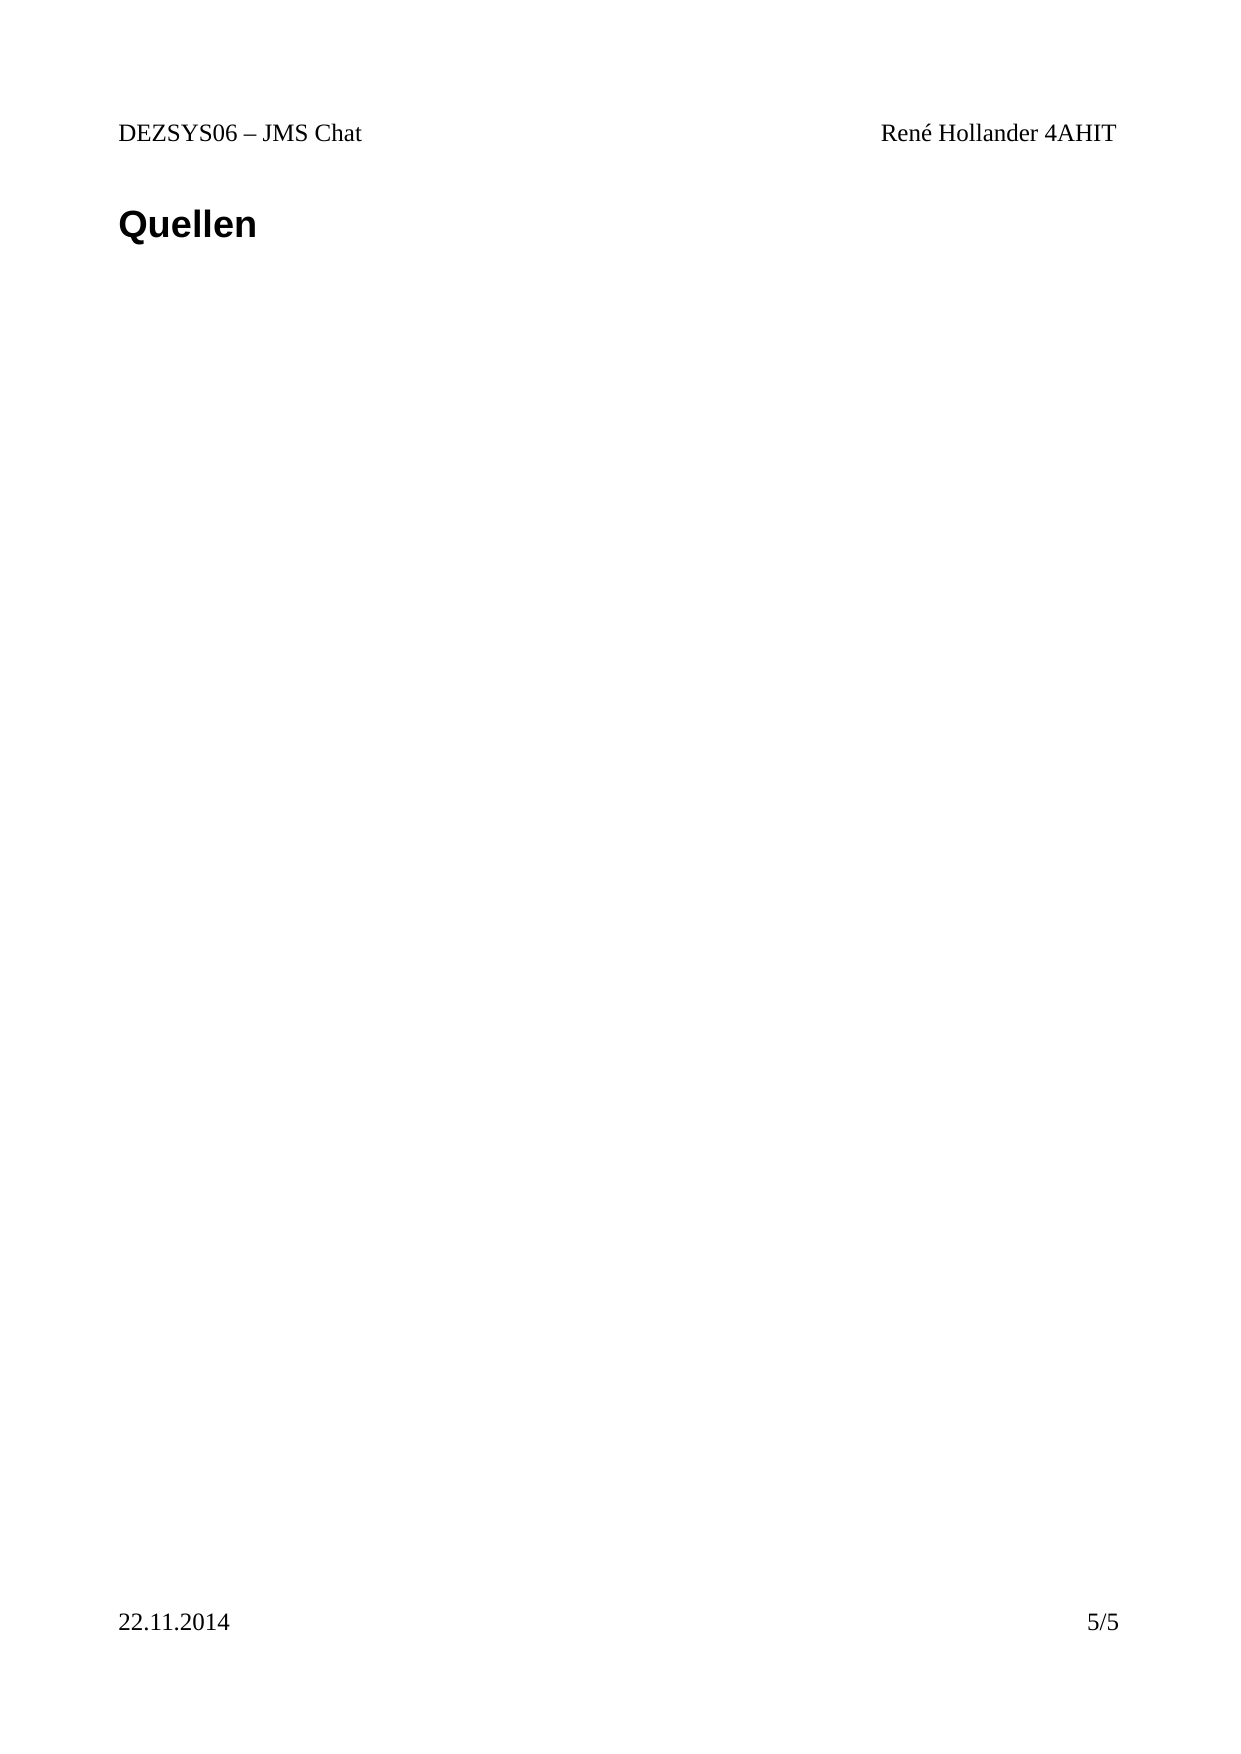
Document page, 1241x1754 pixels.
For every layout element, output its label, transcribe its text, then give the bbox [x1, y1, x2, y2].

subtitle Quellen [118, 201, 1122, 245]
